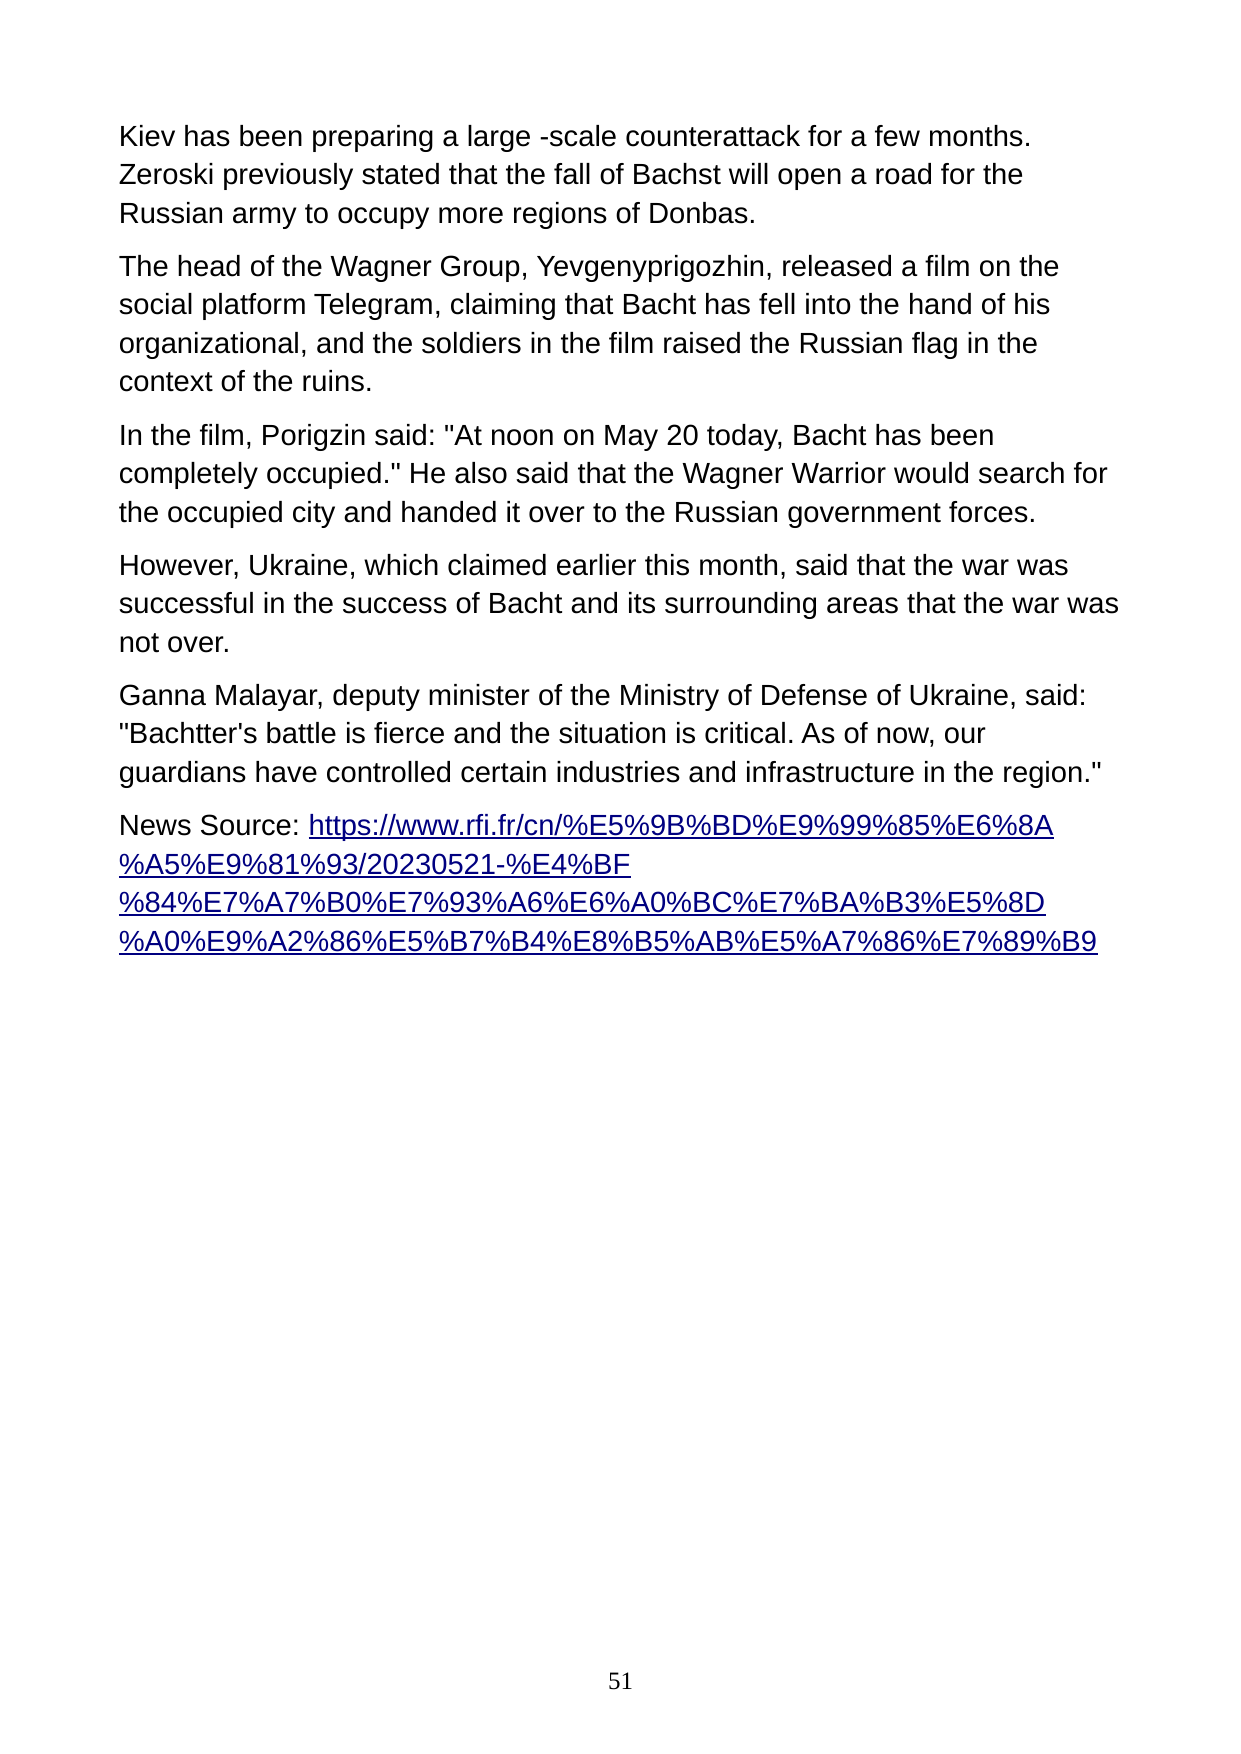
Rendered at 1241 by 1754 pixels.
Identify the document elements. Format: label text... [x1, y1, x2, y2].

text News Source: https://www.rfi.fr/cn/%E5%9B%BD%E9%99%85%E6%8A%A5%E9%81%93/20230521-%E4%BF%84%E7%A7%B0%E7%93%A6%E6%A0%BC%E7%BA%B3%E5%8D%A0%E9%A2%86%E5%B7%B4%E8%B5%AB%E5%A7%86%E7%89%B9 [118, 808, 1122, 957]
text In the film, Porigzin said: "At noon on May 20 today, Bacht has been completely occupied." He also said that the Wagner Warrior would search for the occupied city and handed it over to the Russian government forces. [118, 417, 1122, 528]
text Kiev has been preparing a large -scale counterattack for a few months. Zeroski previously stated that the fall of Bachst will open a road for the Russian army to occupy more regions of Donbas. [118, 118, 1122, 229]
text Ganna Malayar, deputy minister of the Ministry of Defense of Ukraine, said: "Bachtter's battle is fierce and the situation is critical. As of now, our guardians have controlled certain industries and infrastructure in the region." [118, 678, 1122, 788]
text However, Ukraine, which claimed earlier this month, said that the war was successful in the success of Bacht and its surrounding areas that the war was not over. [118, 548, 1122, 658]
text The head of the Wagner Group, Yevgenyprigozhin, released a film on the social platform Telegram, claiming that Bacht has fell into the hand of his organizational, and the soldiers in the film raised the Russian flag in the context of the ruins. [118, 249, 1122, 398]
